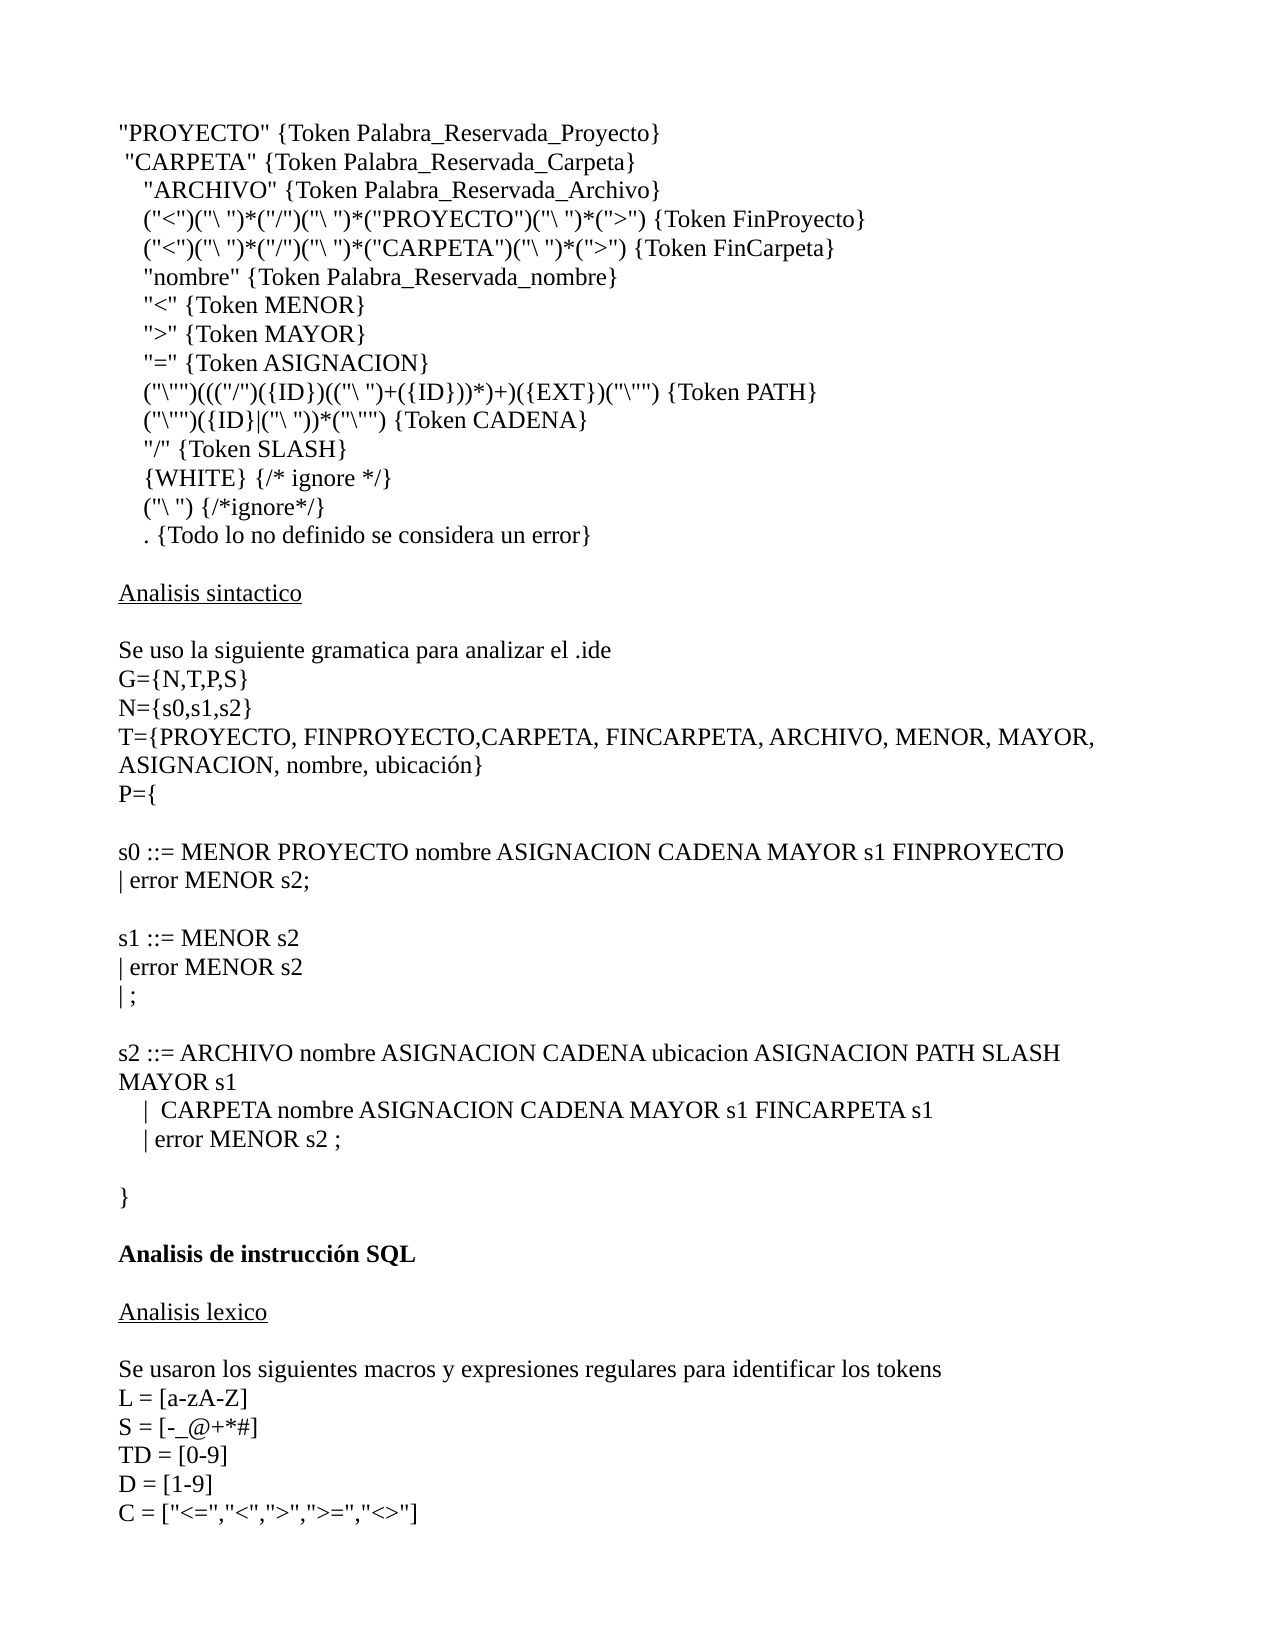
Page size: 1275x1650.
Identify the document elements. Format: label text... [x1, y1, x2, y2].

text "CARPETA" {Token Palabra_Reservada_Carpeta} [118, 147, 1157, 176]
text | ; [118, 981, 1157, 1009]
text Analisis sintactico [118, 578, 1157, 607]
text N={s0,s1,s2} [118, 693, 1157, 722]
text ("\"")((("/")({ID})(("\ ")+({ID}))*)+)({EXT})("\"") {Token PATH} [118, 377, 1157, 406]
text TD = [0-9] [118, 1441, 1157, 1469]
text L = [a-zA-Z] [118, 1383, 1157, 1412]
text | error MENOR s2 ; [118, 1124, 1157, 1153]
text {WHITE} {/* ignore */} [118, 463, 1157, 492]
text G={N,T,P,S} [118, 664, 1157, 693]
text s1 ::= MENOR s2 [118, 923, 1157, 952]
text Analisis de instrucción SQL [118, 1239, 1157, 1268]
text P={ [118, 779, 1157, 808]
text | CARPETA nombre ASIGNACION CADENA MAYOR s1 FINCARPETA s1 [118, 1096, 1157, 1124]
text Se uso la siguiente gramatica para analizar el .ide [118, 636, 1157, 664]
text s0 ::= MENOR PROYECTO nombre ASIGNACION CADENA MAYOR s1 FINPROYECTO [118, 837, 1157, 866]
text ("<")("\ ")*("/")("\ ")*("PROYECTO")("\ ")*(">") {Token FinProyecto} [118, 204, 1157, 233]
text C = ["<=","<",">",">=","<>"] [118, 1498, 1157, 1527]
text "ARCHIVO" {Token Palabra_Reservada_Archivo} [118, 176, 1157, 204]
text ("\ ") {/*ignore*/} [118, 492, 1157, 521]
text "PROYECTO" {Token Palabra_Reservada_Proyecto} [118, 118, 1157, 147]
text } [118, 1182, 1157, 1211]
text ("<")("\ ")*("/")("\ ")*("CARPETA")("\ ")*(">") {Token FinCarpeta} [118, 233, 1157, 262]
text "<" {Token MENOR} [118, 291, 1157, 319]
text S = [-_@+*#] [118, 1412, 1157, 1441]
text Se usaron los siguientes macros y expresiones regulares para identificar los tokens [118, 1354, 1157, 1383]
text | error MENOR s2 [118, 952, 1157, 981]
text ("\"")({ID}|("\ "))*("\"") {Token CADENA} [118, 406, 1157, 434]
text s2 ::= ARCHIVO nombre ASIGNACION CADENA ubicacion ASIGNACION PATH SLASH MAYOR s1 [118, 1038, 1157, 1096]
text "/" {Token SLASH} [118, 434, 1157, 463]
text . {Todo lo no definido se considera un error} [118, 521, 1157, 549]
text Analisis lexico [118, 1297, 1157, 1326]
text | error MENOR s2; [118, 866, 1157, 894]
text "=" {Token ASIGNACION} [118, 348, 1157, 377]
text T={PROYECTO, FINPROYECTO,CARPETA, FINCARPETA, ARCHIVO, MENOR, MAYOR, ASIGNACION, nombre, ubicación} [118, 722, 1157, 779]
text D = [1-9] [118, 1469, 1157, 1498]
text "nombre" {Token Palabra_Reservada_nombre} [118, 262, 1157, 291]
text ">" {Token MAYOR} [118, 319, 1157, 348]
